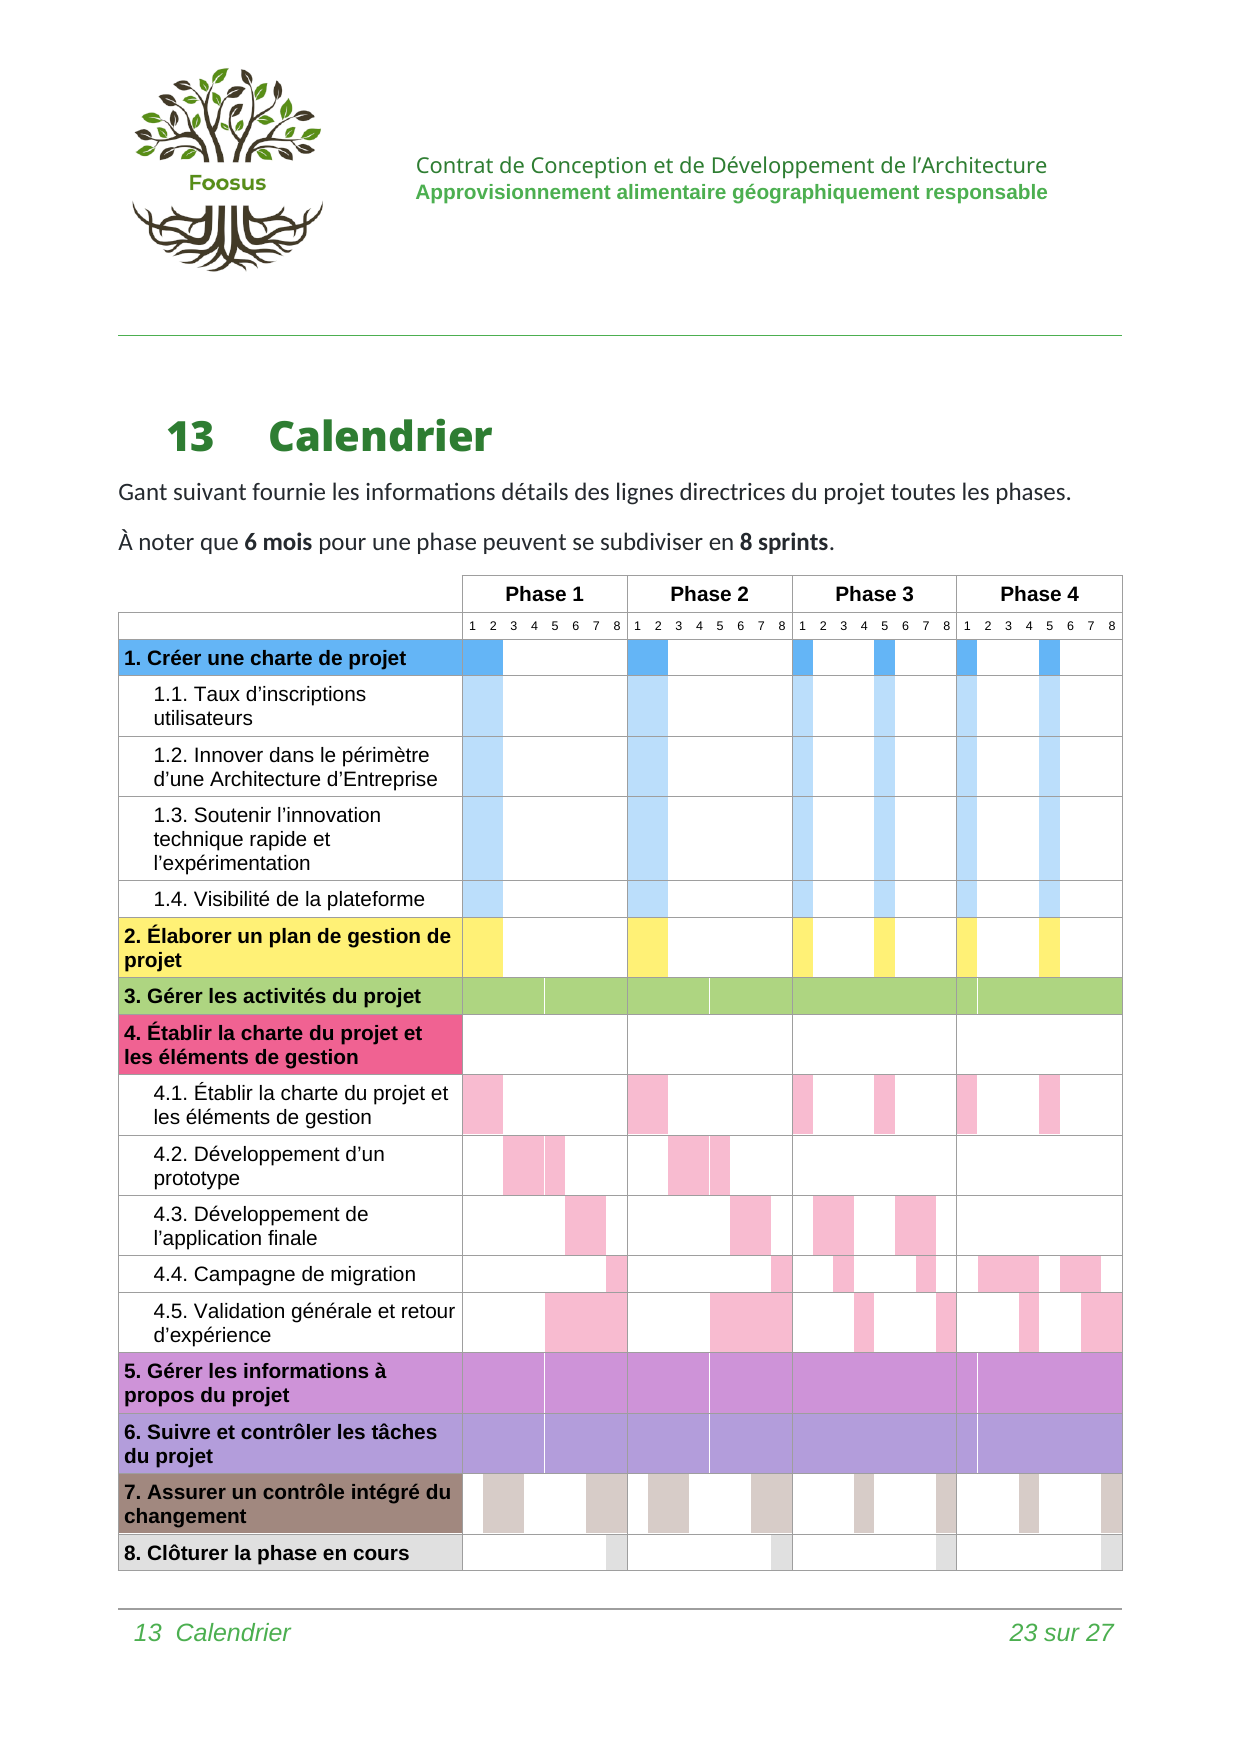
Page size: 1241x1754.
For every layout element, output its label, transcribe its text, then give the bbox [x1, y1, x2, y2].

table_cell [916, 1196, 936, 1255]
table_cell [1081, 1136, 1101, 1195]
table_cell [483, 918, 503, 977]
text À noter que 6 mois pour une phase peuvent se subdiviser en 8 sprints. [118, 526, 1122, 556]
table_cell [730, 1474, 751, 1533]
table_header Phase 1 [463, 576, 627, 612]
table_cell [771, 1015, 792, 1074]
table_cell [833, 640, 854, 675]
table_cell [936, 1353, 956, 1413]
table_cell [648, 676, 668, 736]
table_cell [793, 918, 813, 977]
table_cell [668, 918, 689, 977]
table_cell [628, 1075, 648, 1134]
table_cell [998, 1015, 1019, 1074]
table_cell [1081, 1414, 1101, 1473]
table_cell [1101, 1075, 1122, 1134]
table_cell [668, 1136, 689, 1195]
table_cell [1019, 1256, 1039, 1292]
table_cell [730, 881, 751, 917]
table_cell [833, 1256, 854, 1292]
table_cell 2. Élaborer un plan de gestion de projet [119, 918, 462, 977]
table_cell 7 [586, 613, 606, 639]
table_cell [793, 881, 813, 917]
table_cell [730, 1353, 751, 1413]
table_cell [813, 797, 833, 880]
table_cell [998, 1353, 1019, 1413]
table_cell [998, 1293, 1019, 1352]
table_cell [1060, 881, 1081, 917]
table_cell [586, 1474, 606, 1533]
table_cell [813, 918, 833, 977]
table_cell [524, 1075, 544, 1134]
table_cell [503, 737, 524, 796]
table_cell [771, 1256, 792, 1292]
table_cell [854, 1196, 874, 1255]
table_cell [648, 1414, 668, 1473]
table_cell [1101, 737, 1122, 796]
table_cell [628, 978, 648, 1014]
table_cell 4.1. Établir la charte du projet et les éléments de gestion [119, 1075, 462, 1134]
table_cell [689, 1414, 709, 1473]
table_cell [998, 1414, 1019, 1473]
table_cell [483, 797, 503, 880]
table_cell [916, 1474, 936, 1533]
table_cell [978, 737, 998, 796]
table_cell [813, 1353, 833, 1413]
table_cell [957, 1353, 977, 1413]
table_cell [1060, 1256, 1081, 1292]
table_cell [751, 1535, 771, 1570]
table_cell [854, 978, 874, 1014]
table_cell [545, 1136, 565, 1195]
table_cell [1101, 797, 1122, 880]
table_cell [957, 797, 977, 880]
table_cell [833, 1414, 854, 1473]
table_cell [606, 1015, 627, 1074]
table_cell [874, 1414, 895, 1473]
table_cell [793, 676, 813, 736]
table_cell [545, 1474, 565, 1533]
table_cell [689, 978, 709, 1014]
table_cell [916, 1535, 936, 1570]
table_cell [793, 1353, 813, 1413]
table_cell [119, 613, 462, 639]
table_cell [1101, 1474, 1122, 1533]
table_cell 3 [833, 613, 854, 639]
table_cell [771, 1293, 792, 1352]
table_cell [936, 1196, 956, 1255]
table_cell [483, 978, 503, 1014]
table_cell [463, 1535, 483, 1570]
table_cell [463, 1196, 483, 1255]
table_cell [998, 1196, 1019, 1255]
table_cell [793, 1256, 813, 1292]
table_cell [833, 1196, 854, 1255]
table_cell [1019, 1136, 1039, 1195]
table_cell [565, 1353, 586, 1413]
table_cell 7 [1081, 613, 1101, 639]
table_cell [565, 918, 586, 977]
table_cell [1101, 881, 1122, 917]
table_cell [648, 918, 668, 977]
table_cell [730, 918, 751, 977]
table_cell [874, 676, 895, 736]
table_cell [895, 676, 916, 736]
table_cell [463, 676, 483, 736]
table_cell [998, 881, 1019, 917]
table_cell [668, 1256, 689, 1292]
table_cell [771, 918, 792, 977]
table_cell 6 [895, 613, 916, 639]
table_cell [916, 1414, 936, 1473]
table_cell [628, 1414, 648, 1473]
table_cell [874, 1075, 895, 1134]
table_cell 2 [978, 613, 998, 639]
table_cell [1019, 1015, 1039, 1074]
table_cell [793, 737, 813, 796]
table_cell [895, 918, 916, 977]
table_cell [978, 978, 998, 1014]
table_cell [1039, 737, 1060, 796]
table_cell [524, 737, 544, 796]
table_cell [668, 640, 689, 675]
table_cell [565, 1474, 586, 1533]
table_cell [606, 640, 627, 675]
table_cell [648, 1535, 668, 1570]
table_cell [978, 1196, 998, 1255]
table_cell [957, 1414, 977, 1473]
table_cell [689, 1136, 709, 1195]
table_cell [998, 978, 1019, 1014]
table_cell [916, 737, 936, 796]
table_cell [936, 797, 956, 880]
table_cell [751, 1015, 771, 1074]
table_cell [710, 737, 730, 796]
table_cell [751, 978, 771, 1014]
table_cell [586, 797, 606, 880]
table_cell 6 [1060, 613, 1081, 639]
table_cell [813, 978, 833, 1014]
table_cell [1019, 1414, 1039, 1473]
table_cell [1060, 1136, 1081, 1195]
table_cell 1 [793, 613, 813, 639]
table_cell [813, 881, 833, 917]
table_cell [586, 1414, 606, 1473]
table_cell [648, 1256, 668, 1292]
table_cell 8 [771, 613, 792, 639]
table_cell [586, 881, 606, 917]
table_cell [751, 1474, 771, 1533]
table_cell [936, 640, 956, 675]
table_cell [833, 1353, 854, 1413]
table_cell [854, 1136, 874, 1195]
table_cell [668, 737, 689, 796]
table_cell [648, 1075, 668, 1134]
table_cell [545, 797, 565, 880]
table_cell [586, 1535, 606, 1570]
table_cell [833, 918, 854, 977]
table_cell [1081, 737, 1101, 796]
table_cell [710, 640, 730, 675]
table_cell [1101, 1015, 1122, 1074]
table_cell [978, 1015, 998, 1074]
table_cell [936, 1293, 956, 1352]
table_cell [751, 1075, 771, 1134]
table_cell [648, 881, 668, 917]
table_cell [606, 1474, 627, 1533]
table_cell [1101, 640, 1122, 675]
table_cell [483, 1136, 503, 1195]
table_cell [854, 1474, 874, 1533]
table_cell [957, 737, 977, 796]
table_cell [730, 676, 751, 736]
table_cell [1081, 918, 1101, 977]
table_cell [998, 1136, 1019, 1195]
table_cell [503, 918, 524, 977]
table_cell [628, 1474, 648, 1533]
table_cell [936, 1015, 956, 1074]
table_cell [483, 676, 503, 736]
table_cell [771, 676, 792, 736]
table_cell [957, 881, 977, 917]
table_cell [771, 737, 792, 796]
table_cell [565, 1075, 586, 1134]
table_cell [1081, 881, 1101, 917]
table_cell [978, 640, 998, 675]
table_cell [957, 676, 977, 736]
table_cell [710, 881, 730, 917]
table_cell [874, 978, 895, 1014]
table_cell [957, 918, 977, 977]
table_cell [1039, 1256, 1060, 1292]
table_cell [503, 1535, 524, 1570]
table_cell [957, 1256, 977, 1292]
table_cell [833, 797, 854, 880]
table_cell [751, 881, 771, 917]
table_cell [586, 1256, 606, 1292]
table_cell [751, 1136, 771, 1195]
table_cell [998, 640, 1019, 675]
table_cell [1019, 676, 1039, 736]
table_cell [689, 797, 709, 880]
table_cell [730, 1535, 751, 1570]
table_cell [524, 1353, 544, 1413]
table_cell [936, 978, 956, 1014]
table_cell 5 [1039, 613, 1060, 639]
table_cell [833, 1535, 854, 1570]
table_cell [895, 1353, 916, 1413]
table_cell [463, 1414, 483, 1473]
table_cell [606, 676, 627, 736]
table_cell [1039, 1414, 1060, 1473]
table_cell [895, 1474, 916, 1533]
table_cell [771, 1196, 792, 1255]
table_cell [483, 1474, 503, 1533]
table_cell [710, 1474, 730, 1533]
table_cell [813, 1136, 833, 1195]
table_cell [895, 1015, 916, 1074]
table_cell [524, 676, 544, 736]
table_cell [874, 1256, 895, 1292]
table_cell [606, 1075, 627, 1134]
table_cell [854, 918, 874, 977]
table_cell [606, 797, 627, 880]
table_cell [463, 1256, 483, 1292]
table_cell [771, 640, 792, 675]
table_cell [1060, 1015, 1081, 1074]
table_cell [936, 1075, 956, 1134]
table_cell [1019, 881, 1039, 917]
table_cell [957, 1535, 977, 1570]
table_cell 5 [874, 613, 895, 639]
table_cell [1060, 1474, 1081, 1533]
table_cell [586, 676, 606, 736]
table_cell [689, 676, 709, 736]
table_cell [565, 676, 586, 736]
table_cell [895, 1293, 916, 1352]
table_cell [813, 1474, 833, 1533]
table_cell 3 [503, 613, 524, 639]
table_cell [565, 1414, 586, 1473]
table_cell [978, 918, 998, 977]
table_cell [1060, 737, 1081, 796]
table_cell [1060, 1293, 1081, 1352]
table_cell [793, 1015, 813, 1074]
table_cell [1101, 1196, 1122, 1255]
table_cell [978, 1256, 998, 1292]
table_cell [833, 1075, 854, 1134]
table_cell [874, 737, 895, 796]
table_cell [895, 1075, 916, 1134]
table_cell 1. Créer une charte de projet [119, 640, 462, 675]
table_cell 4.5. Validation générale et retour d’expérience [119, 1293, 462, 1352]
table_cell [668, 1015, 689, 1074]
table_cell [565, 1196, 586, 1255]
table_cell [1039, 1196, 1060, 1255]
table_cell [1039, 978, 1060, 1014]
table_cell [648, 1015, 668, 1074]
table_cell 3 [998, 613, 1019, 639]
table_cell [813, 1075, 833, 1134]
table_cell [710, 1075, 730, 1134]
table_cell [628, 1015, 648, 1074]
table_cell [648, 1136, 668, 1195]
table_cell [978, 1136, 998, 1195]
table_cell [1039, 1353, 1060, 1413]
table_cell [668, 1075, 689, 1134]
table_cell [689, 1535, 709, 1570]
table_cell [1081, 978, 1101, 1014]
table_cell [936, 676, 956, 736]
table_cell [998, 797, 1019, 880]
table_cell [751, 1256, 771, 1292]
table_cell 4 [689, 613, 709, 639]
table_cell [689, 1353, 709, 1413]
table_cell [751, 676, 771, 736]
table_cell [524, 1474, 544, 1533]
table_cell 4 [524, 613, 544, 639]
table_cell [771, 978, 792, 1014]
table_cell [463, 797, 483, 880]
table_cell [916, 918, 936, 977]
table_cell [833, 676, 854, 736]
table_cell [628, 1353, 648, 1413]
table_cell [1019, 1535, 1039, 1570]
table_cell [957, 978, 977, 1014]
table_cell [710, 1535, 730, 1570]
table_cell [586, 737, 606, 796]
table_cell [936, 1535, 956, 1570]
table_cell [874, 1474, 895, 1533]
table_cell [586, 918, 606, 977]
table_cell [586, 978, 606, 1014]
table_cell [503, 1256, 524, 1292]
table_cell [998, 918, 1019, 977]
table_cell [524, 640, 544, 675]
table_cell [771, 1474, 792, 1533]
table_cell [463, 640, 483, 675]
table_cell 8 [1101, 613, 1122, 639]
table_cell [771, 1075, 792, 1134]
table_cell [483, 1075, 503, 1134]
table_cell [936, 881, 956, 917]
table_cell [668, 797, 689, 880]
table_cell [998, 1256, 1019, 1292]
table_cell [813, 737, 833, 796]
table_cell 1.3. Soutenir l’innovation technique rapide et l’expérimentation [119, 797, 462, 880]
table_cell [463, 978, 483, 1014]
table_cell [793, 1075, 813, 1134]
table_cell [1060, 676, 1081, 736]
table_cell [1101, 1136, 1122, 1195]
table_cell [503, 1075, 524, 1134]
table_cell [854, 1535, 874, 1570]
table_cell 4.4. Campagne de migration [119, 1256, 462, 1292]
table_cell [710, 1136, 730, 1195]
table_cell [771, 1136, 792, 1195]
table_cell [1081, 1256, 1101, 1292]
table_cell 5 [545, 613, 565, 639]
table_cell [463, 1293, 483, 1352]
table_cell [1039, 640, 1060, 675]
table_cell [916, 1015, 936, 1074]
table_cell [1060, 1196, 1081, 1255]
table_cell [751, 1414, 771, 1473]
table_cell [771, 797, 792, 880]
table_cell [1060, 640, 1081, 675]
table_cell [978, 881, 998, 917]
table_cell 8 [606, 613, 627, 639]
table_cell [648, 1293, 668, 1352]
table_cell [545, 1414, 565, 1473]
table_cell [730, 640, 751, 675]
table_cell [606, 1414, 627, 1473]
table_cell [689, 1015, 709, 1074]
table_cell [483, 1256, 503, 1292]
table_cell [503, 1414, 524, 1473]
table_cell 8. Clôturer la phase en cours [119, 1535, 462, 1570]
table_cell [628, 640, 648, 675]
table_cell [854, 797, 874, 880]
subtitle Calendrier [155, 407, 1122, 464]
table_cell [813, 1256, 833, 1292]
table_cell [524, 881, 544, 917]
table_cell [771, 1535, 792, 1570]
table_cell [813, 1015, 833, 1074]
table_cell [545, 1075, 565, 1134]
table_cell [1019, 1196, 1039, 1255]
table_cell [710, 1414, 730, 1473]
table_cell [936, 737, 956, 796]
table_cell [668, 676, 689, 736]
table_cell [463, 1015, 483, 1074]
table_cell [1019, 640, 1039, 675]
table_cell [874, 640, 895, 675]
table_cell 3. Gérer les activités du projet [119, 978, 462, 1014]
table_cell [628, 1535, 648, 1570]
table_cell [1060, 797, 1081, 880]
table_cell [689, 1256, 709, 1292]
table_cell 7 [916, 613, 936, 639]
table_cell [854, 1353, 874, 1413]
table_cell [998, 676, 1019, 736]
table_cell [1081, 797, 1101, 880]
table_cell [1101, 918, 1122, 977]
table_cell [483, 881, 503, 917]
table_cell [1081, 1474, 1101, 1533]
table_cell [833, 978, 854, 1014]
table_cell [1081, 1353, 1101, 1413]
table_cell [1039, 881, 1060, 917]
table_cell [1101, 978, 1122, 1014]
table_cell [916, 881, 936, 917]
table_cell [771, 1353, 792, 1413]
table_cell [606, 1293, 627, 1352]
table_cell 6 [565, 613, 586, 639]
table_cell [978, 797, 998, 880]
table_cell [957, 1136, 977, 1195]
table_cell [463, 1075, 483, 1134]
table_cell [957, 1474, 977, 1533]
table_cell [1081, 1293, 1101, 1352]
table_cell [545, 881, 565, 917]
table_cell 4 [1019, 613, 1039, 639]
table_header Phase 3 [793, 576, 956, 612]
table_cell [1081, 1535, 1101, 1570]
table_cell [895, 737, 916, 796]
table_cell [1101, 1414, 1122, 1473]
table_cell 7 [751, 613, 771, 639]
table_cell [771, 1414, 792, 1473]
table_cell [998, 737, 1019, 796]
table_cell [936, 1474, 956, 1533]
picture [121, 62, 334, 278]
table_cell [854, 737, 874, 796]
table_cell 6 [730, 613, 751, 639]
table_cell [545, 1535, 565, 1570]
table_cell [463, 1474, 483, 1533]
table_cell [1081, 1196, 1101, 1255]
table_header [118, 575, 462, 612]
table_cell [1039, 1075, 1060, 1134]
table_cell [1101, 1256, 1122, 1292]
table_cell [463, 737, 483, 796]
table_cell [833, 1293, 854, 1352]
table_cell [586, 1136, 606, 1195]
table_cell [1081, 1015, 1101, 1074]
table_cell [874, 1293, 895, 1352]
table_cell [710, 1256, 730, 1292]
table_cell [689, 1196, 709, 1255]
table_cell [1019, 737, 1039, 796]
table_cell 1.2. Innover dans le périmètre d’une Architecture d’Entreprise [119, 737, 462, 796]
table_cell [854, 1015, 874, 1074]
table_cell [606, 978, 627, 1014]
table_cell [1039, 1293, 1060, 1352]
table_cell [793, 1136, 813, 1195]
table_cell [813, 676, 833, 736]
table_cell [813, 1414, 833, 1473]
table_cell [648, 1353, 668, 1413]
table_cell [545, 1196, 565, 1255]
table_cell 5 [710, 613, 730, 639]
table_cell [730, 797, 751, 880]
table_cell [793, 797, 813, 880]
table_cell [1060, 1075, 1081, 1134]
table_cell [648, 1474, 668, 1533]
table_cell [874, 797, 895, 880]
table_cell [689, 881, 709, 917]
table_cell [895, 1414, 916, 1473]
table_cell [606, 1196, 627, 1255]
table_cell [524, 978, 544, 1014]
table_cell [916, 1136, 936, 1195]
table_cell [483, 1196, 503, 1255]
table_cell [503, 978, 524, 1014]
table_cell [668, 1414, 689, 1473]
table_cell [668, 1196, 689, 1255]
table_cell [957, 640, 977, 675]
table_cell [1101, 1353, 1122, 1413]
table_cell [1039, 1535, 1060, 1570]
table_cell [565, 640, 586, 675]
table_cell [648, 640, 668, 675]
table_cell [545, 1353, 565, 1413]
table_cell [586, 1293, 606, 1352]
table_cell [730, 1136, 751, 1195]
table_cell [606, 1136, 627, 1195]
table_cell [895, 1196, 916, 1255]
table_cell 5. Gérer les informations à propos du projet [119, 1353, 462, 1413]
table_cell [524, 1015, 544, 1074]
table_cell [854, 1293, 874, 1352]
table_cell [1019, 1075, 1039, 1134]
table_cell [524, 1414, 544, 1473]
table_cell [668, 978, 689, 1014]
table_cell [1060, 918, 1081, 977]
table_cell [628, 1256, 648, 1292]
table_cell [978, 1075, 998, 1134]
table_cell [483, 1015, 503, 1074]
table_header Phase 4 [957, 576, 1122, 612]
table_cell [833, 1015, 854, 1074]
table_cell [793, 1474, 813, 1533]
table_cell [895, 881, 916, 917]
table_cell [565, 1136, 586, 1195]
table_cell [463, 918, 483, 977]
table_cell [648, 737, 668, 796]
table_cell [916, 1353, 936, 1413]
table_cell [813, 640, 833, 675]
table_cell [978, 1353, 998, 1413]
table_cell [545, 918, 565, 977]
table_cell [565, 1015, 586, 1074]
table_cell [586, 1075, 606, 1134]
table_cell [463, 1136, 483, 1195]
table_cell [1019, 978, 1039, 1014]
table_cell [833, 1136, 854, 1195]
table_cell [606, 737, 627, 796]
table_cell [978, 676, 998, 736]
table_cell [503, 1015, 524, 1074]
table_cell [689, 918, 709, 977]
table_cell [751, 640, 771, 675]
table_cell [751, 1353, 771, 1413]
table_cell [628, 1293, 648, 1352]
table_cell [710, 1293, 730, 1352]
table_cell [793, 640, 813, 675]
table_cell [1039, 1015, 1060, 1074]
table_cell [545, 1015, 565, 1074]
table_cell [730, 978, 751, 1014]
table_cell [916, 1075, 936, 1134]
table_cell [854, 676, 874, 736]
table_cell [689, 640, 709, 675]
table_cell [730, 1196, 751, 1255]
table_cell [628, 1136, 648, 1195]
table_cell [957, 1196, 977, 1255]
table_cell [606, 918, 627, 977]
table_cell [730, 1075, 751, 1134]
table_cell [1019, 918, 1039, 977]
table_cell [710, 676, 730, 736]
table_cell [586, 1196, 606, 1255]
table_cell [628, 737, 648, 796]
table_cell [689, 737, 709, 796]
table_cell [916, 640, 936, 675]
table_cell [1081, 676, 1101, 736]
table_cell [545, 1256, 565, 1292]
table_cell [793, 1196, 813, 1255]
table_cell [833, 737, 854, 796]
table_cell [751, 797, 771, 880]
text Gant suivant fournie les informations détails des lignes directrices du projet toutes les phases. [118, 476, 1122, 507]
table_cell [1060, 1414, 1081, 1473]
table_cell [689, 1075, 709, 1134]
table_cell [668, 1474, 689, 1533]
table_cell [874, 1136, 895, 1195]
table_cell [978, 1414, 998, 1473]
table_cell [668, 881, 689, 917]
table_cell 2 [483, 613, 503, 639]
table_cell [1019, 1353, 1039, 1413]
table_cell [628, 676, 648, 736]
table_cell [895, 1256, 916, 1292]
table_cell [854, 1075, 874, 1134]
table_cell [957, 1015, 977, 1074]
table_cell [606, 1256, 627, 1292]
table_cell [978, 1293, 998, 1352]
table_cell [565, 1256, 586, 1292]
table_cell [524, 797, 544, 880]
table_cell [813, 1535, 833, 1570]
table_cell 7. Assurer un contrôle intégré du changement [119, 1474, 462, 1533]
table_cell [710, 1015, 730, 1074]
table_cell [874, 1535, 895, 1570]
table_cell [1060, 1353, 1081, 1413]
table_cell [998, 1075, 1019, 1134]
table_cell [710, 918, 730, 977]
table_cell [895, 797, 916, 880]
table_cell [503, 1196, 524, 1255]
table_cell [565, 737, 586, 796]
table_cell [586, 640, 606, 675]
table_cell [833, 881, 854, 917]
table_cell [483, 737, 503, 796]
table_cell [854, 640, 874, 675]
table_cell [854, 881, 874, 917]
table_cell [524, 1535, 544, 1570]
table_cell [1019, 1474, 1039, 1533]
table_cell 1.4. Visibilité de la plateforme [119, 881, 462, 917]
table_cell [874, 1015, 895, 1074]
table_cell [524, 1256, 544, 1292]
table_cell [1081, 1075, 1101, 1134]
table_cell [957, 1075, 977, 1134]
table_cell [710, 1196, 730, 1255]
table_cell [545, 640, 565, 675]
table_cell [1101, 1535, 1122, 1570]
table_cell [463, 1353, 483, 1413]
table_cell [895, 1136, 916, 1195]
table_cell 6. Suivre et contrôler les tâches du projet [119, 1414, 462, 1473]
table_cell 4.2. Développement d’un prototype [119, 1136, 462, 1195]
table_cell [628, 1196, 648, 1255]
table_cell [668, 1293, 689, 1352]
table_cell [998, 1474, 1019, 1533]
table_cell [978, 1474, 998, 1533]
table_cell 1.1. Taux d’inscriptions utilisateurs [119, 676, 462, 736]
table_cell [503, 1353, 524, 1413]
table_cell 4. Établir la charte du projet et les éléments de gestion [119, 1015, 462, 1074]
table_cell [503, 1474, 524, 1533]
table_cell [1101, 1293, 1122, 1352]
table_cell [874, 881, 895, 917]
table_cell [957, 1293, 977, 1352]
table_cell [998, 1535, 1019, 1570]
table_cell [483, 640, 503, 675]
table_cell [565, 978, 586, 1014]
table_cell [648, 797, 668, 880]
table_cell [936, 918, 956, 977]
table_cell 8 [936, 613, 956, 639]
table_cell [1060, 1535, 1081, 1570]
table_cell [545, 1293, 565, 1352]
table_cell [916, 1293, 936, 1352]
table_cell 1 [463, 613, 483, 639]
table_cell 1 [628, 613, 648, 639]
table_cell [916, 797, 936, 880]
table_cell [565, 881, 586, 917]
table_cell [874, 1353, 895, 1413]
table_cell [689, 1293, 709, 1352]
table_cell [545, 978, 565, 1014]
table_cell [730, 1256, 751, 1292]
table_cell [874, 1196, 895, 1255]
table_cell [793, 1293, 813, 1352]
table_cell [793, 978, 813, 1014]
table_cell [689, 1474, 709, 1533]
table_header Phase 2 [628, 576, 792, 612]
table_cell [895, 978, 916, 1014]
table_cell [751, 1196, 771, 1255]
table_cell [895, 1535, 916, 1570]
table_cell [751, 918, 771, 977]
table_cell [524, 1196, 544, 1255]
table_cell [524, 1136, 544, 1195]
table_cell [936, 1414, 956, 1473]
table_cell [916, 1256, 936, 1292]
table_cell [463, 881, 483, 917]
table_cell [936, 1256, 956, 1292]
table_cell [813, 1293, 833, 1352]
table_cell [916, 978, 936, 1014]
table_cell [545, 676, 565, 736]
table_cell [895, 640, 916, 675]
table_cell [503, 640, 524, 675]
table_cell [936, 1136, 956, 1195]
table_cell [545, 737, 565, 796]
table_cell [793, 1535, 813, 1570]
table_cell [524, 918, 544, 977]
table_cell [1039, 676, 1060, 736]
table_cell [751, 737, 771, 796]
table_cell [565, 1535, 586, 1570]
table_cell [1019, 797, 1039, 880]
table_cell [483, 1414, 503, 1473]
table_cell [668, 1353, 689, 1413]
table_cell [813, 1196, 833, 1255]
table_cell [771, 881, 792, 917]
table_cell [710, 1353, 730, 1413]
table_cell [648, 1196, 668, 1255]
table_cell [628, 918, 648, 977]
table_cell [586, 1015, 606, 1074]
table_cell [1019, 1293, 1039, 1352]
table_cell [854, 1256, 874, 1292]
table_cell [483, 1293, 503, 1352]
table_cell [730, 1293, 751, 1352]
table_cell [565, 797, 586, 880]
table_cell [916, 676, 936, 736]
table_cell [730, 1015, 751, 1074]
table_cell [606, 881, 627, 917]
table_cell [1101, 676, 1122, 736]
table_cell [1081, 640, 1101, 675]
table_cell [1039, 1136, 1060, 1195]
table_cell [503, 676, 524, 736]
table_cell [503, 1293, 524, 1352]
table_cell 2 [648, 613, 668, 639]
table_cell [503, 797, 524, 880]
table_cell 2 [813, 613, 833, 639]
table_cell 4 [854, 613, 874, 639]
table_cell [710, 978, 730, 1014]
table_cell [586, 1353, 606, 1413]
table_cell [793, 1414, 813, 1473]
table_cell 1 [957, 613, 977, 639]
table_cell [483, 1535, 503, 1570]
table_cell [628, 881, 648, 917]
table_cell [978, 1535, 998, 1570]
table_cell [1039, 1474, 1060, 1533]
table_cell [503, 1136, 524, 1195]
table_cell [710, 797, 730, 880]
table_cell [751, 1293, 771, 1352]
table_cell 3 [668, 613, 689, 639]
table_cell [874, 918, 895, 977]
table_cell [1039, 797, 1060, 880]
table_cell [648, 978, 668, 1014]
table_cell [628, 797, 648, 880]
table_cell 4.3. Développement de l’application finale [119, 1196, 462, 1255]
table_cell [833, 1474, 854, 1533]
table_cell [1060, 978, 1081, 1014]
table_cell [483, 1353, 503, 1413]
table_cell [1039, 918, 1060, 977]
table_cell [524, 1293, 544, 1352]
table_cell [854, 1414, 874, 1473]
table_cell [730, 1414, 751, 1473]
table_cell [668, 1535, 689, 1570]
table_cell [606, 1535, 627, 1570]
table_cell [606, 1353, 627, 1413]
table_cell [565, 1293, 586, 1352]
table_cell [730, 737, 751, 796]
table_cell [503, 881, 524, 917]
